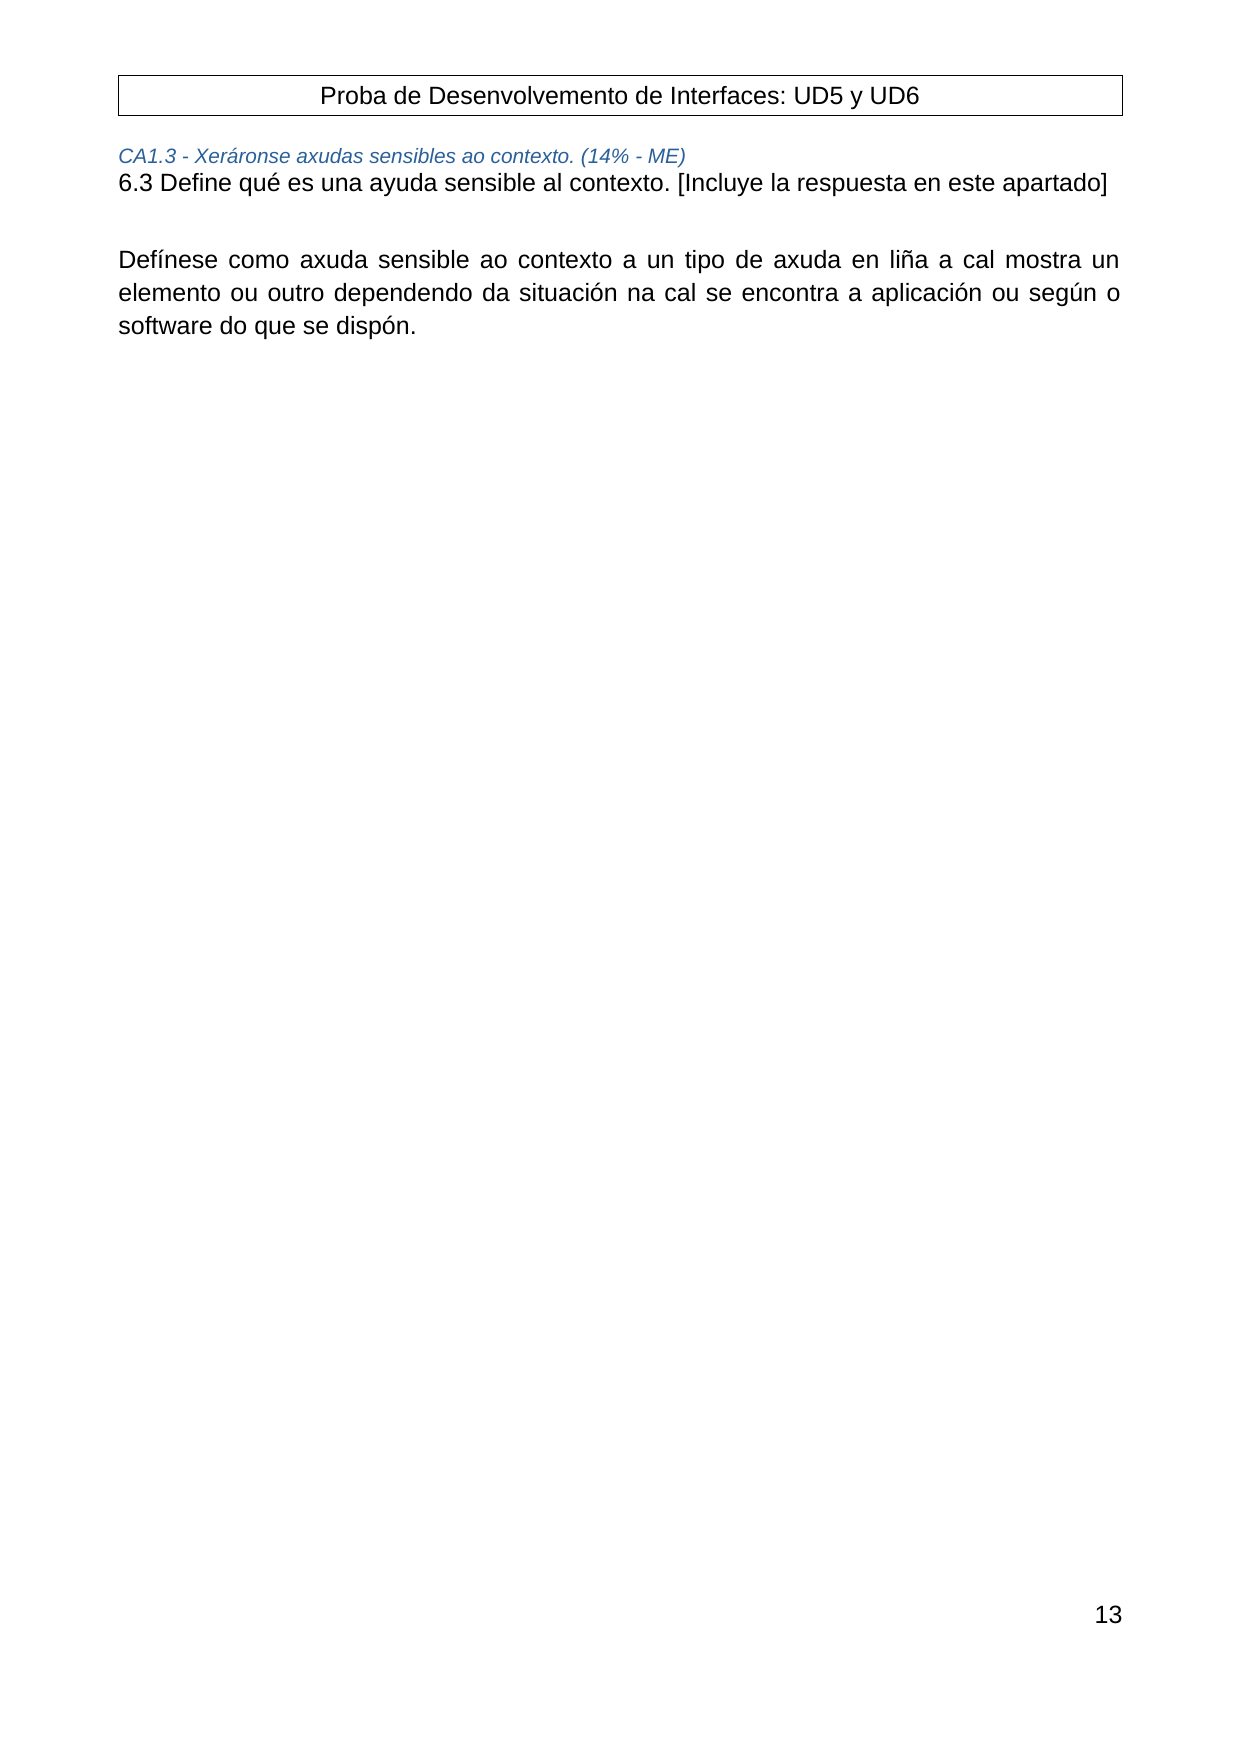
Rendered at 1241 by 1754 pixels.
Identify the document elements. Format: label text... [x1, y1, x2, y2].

text 6.3 Define qué es una ayuda sensible al contexto. [Incluye la respuesta en este apartado] [118, 168, 1122, 197]
text Defínese como axuda sensible ao contexto a un tipo de axuda en liña a cal mostra un elemento ou outro dependendo da situación na cal se encontra a aplicación ou según o software do que se dispón. [118, 245, 1122, 339]
text CA1.3 - Xeráronse axudas sensibles ao contexto. (14% - ME) [118, 144, 1122, 168]
